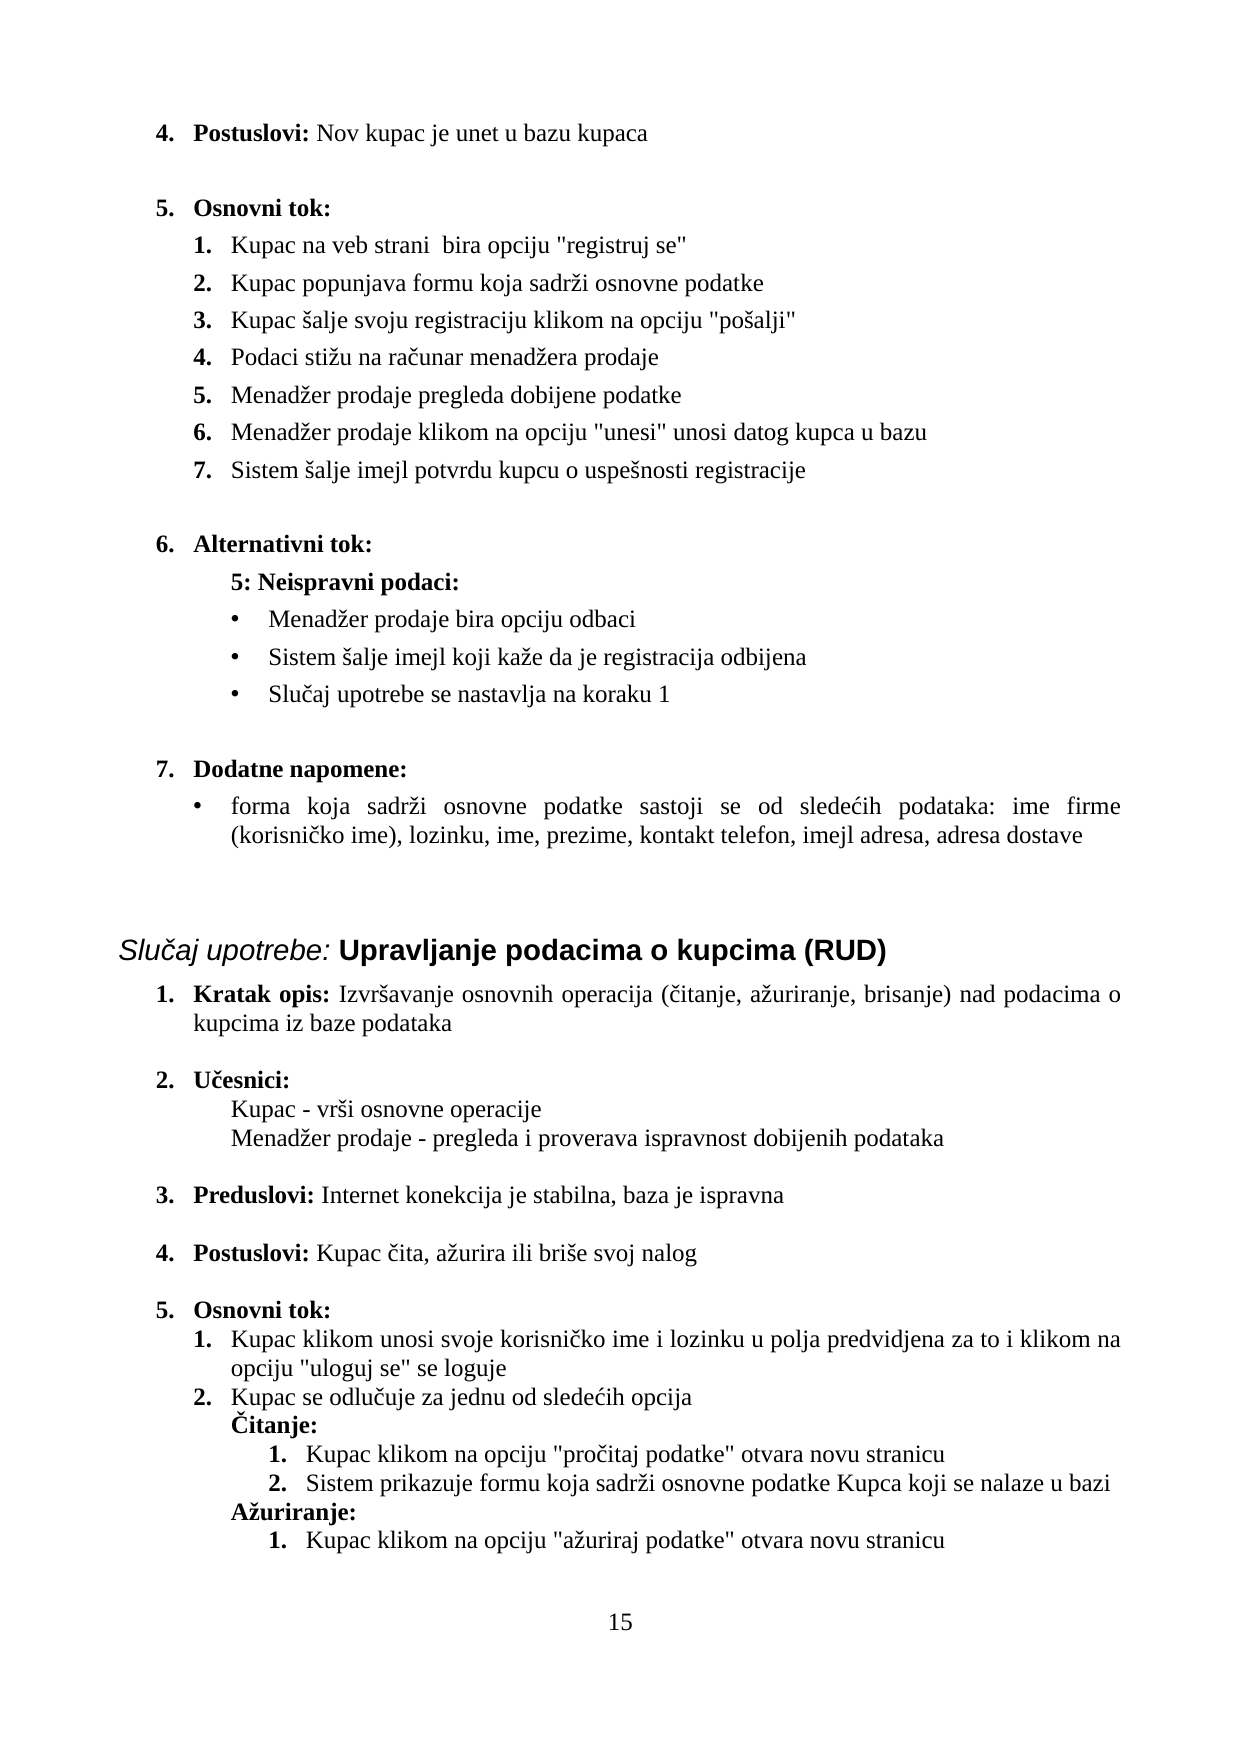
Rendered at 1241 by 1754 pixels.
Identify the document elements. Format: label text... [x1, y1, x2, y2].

list Kupac na veb strani bira opciju "registruj se" [193, 230, 1122, 259]
list Postuslovi: Nov kupac je unet u bazu kupaca [156, 118, 1122, 147]
list Kratak opis: Izvršavanje osnovnih operacija (čitanje, ažuriranje, brisanje) nad podacima o kupcima iz baze podataka [156, 979, 1122, 1037]
list forma koja sadrži osnovne podatke sastoji se od sledećih podataka: ime firme (korisničko ime), lozinku, ime, prezime, kontakt telefon, imejl adresa, adresa dostave [193, 791, 1122, 849]
list Menadžer prodaje pregleda dobijene podatke [193, 380, 1122, 409]
list Čitanje: [193, 1410, 1122, 1439]
list Kupac - vrši osnovne operacije [193, 1094, 1122, 1123]
list Sistem šalje imejl potvrdu kupcu o uspešnosti registracije [193, 455, 1122, 483]
list Kupac klikom unosi svoje korisničko ime i lozinku u polja predvidjena za to i klikom na opciju "uloguj se" se loguje [193, 1324, 1122, 1382]
list 5: Neispravni podaci: [193, 567, 1122, 596]
list Slučaj upotrebe se nastavlja na koraku 1 [231, 679, 1122, 708]
list Učesnici: [156, 1065, 1122, 1094]
list Menadžer prodaje klikom na opciju "unesi" unosi datog kupca u bazu [193, 417, 1122, 446]
list Podaci stižu na računar menadžera prodaje [193, 342, 1122, 371]
list Kupac klikom na opciju "ažuriraj podatke" otvara novu stranicu [268, 1525, 1122, 1554]
list Osnovni tok: [156, 1295, 1122, 1324]
list Sistem šalje imejl koji kaže da je registracija odbijena [231, 642, 1122, 670]
list Dodatne napomene: [156, 754, 1122, 783]
subtitle Slučaj upotrebe: Upravljanje podacima o kupcima (RUD) [118, 933, 1122, 967]
list Kupac klikom na opciju "pročitaj podatke" otvara novu stranicu [268, 1439, 1122, 1468]
list Menadžer prodaje bira opciju odbaci [231, 604, 1122, 633]
text Ažuriranje: [231, 1497, 1122, 1525]
list Kupac se odlučuje za jednu od sledećih opcija [193, 1382, 1122, 1410]
list Sistem prikazuje formu koja sadrži osnovne podatke Kupca koji se nalaze u bazi [268, 1468, 1122, 1497]
list Preduslovi: Internet konekcija je stabilna, baza je ispravna [156, 1180, 1122, 1209]
list Postuslovi: Kupac čita, ažurira ili briše svoj nalog [156, 1238, 1122, 1267]
list Alternativni tok: [156, 529, 1122, 558]
list Osnovni tok: [156, 193, 1122, 222]
list Kupac šalje svoju registraciju klikom na opciju "pošalji" [193, 305, 1122, 334]
list Menadžer prodaje - pregleda i proverava ispravnost dobijenih podataka [193, 1123, 1122, 1152]
list Kupac popunjava formu koja sadrži osnovne podatke [193, 268, 1122, 296]
